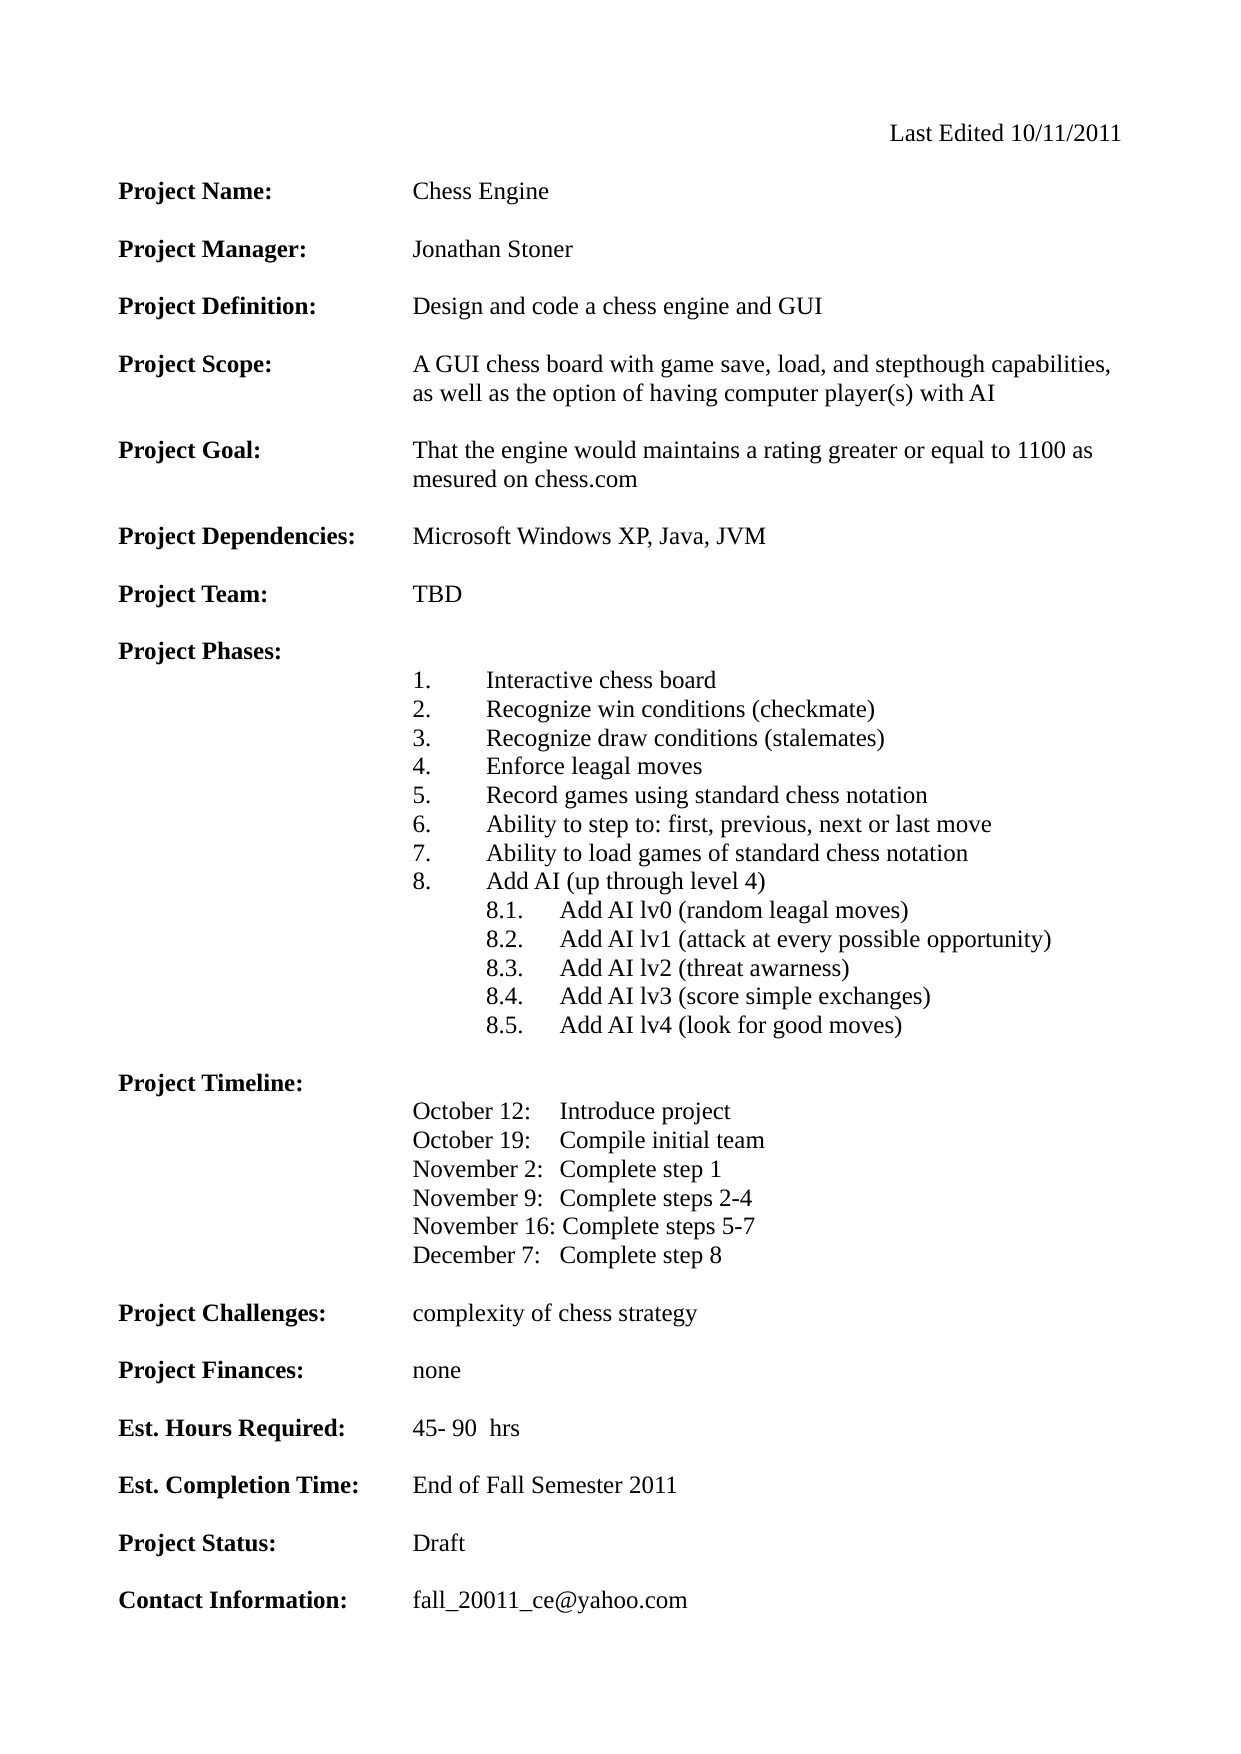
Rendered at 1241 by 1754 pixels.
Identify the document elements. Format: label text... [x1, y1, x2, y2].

text Project Finances: none [118, 1355, 1122, 1384]
text 8.4. Add AI lv3 (score simple exchanges) [118, 981, 1122, 1010]
text 8.3. Add AI lv2 (threat awarness) [118, 953, 1122, 981]
text Contact Information: fall_20011_ce@yahoo.com [118, 1585, 1122, 1614]
text 4. Enforce leagal moves [118, 751, 1122, 780]
text October 19: Compile initial team [118, 1125, 1122, 1154]
text 5. Record games using standard chess notation [118, 780, 1122, 809]
text Est. Completion Time: End of Fall Semester 2011 [118, 1470, 1122, 1499]
text October 12: Introduce project [118, 1096, 1122, 1125]
text Est. Hours Required: 45- 90 hrs [118, 1413, 1122, 1441]
text Project Goal: That the engine would maintains a rating greater or equal to 1100 as mesured on chess.com [118, 435, 1122, 493]
text 8. Add AI (up through level 4) [118, 866, 1122, 895]
text 7. Ability to load games of standard chess notation [118, 838, 1122, 866]
text November 16: Complete steps 5-7 [118, 1211, 1122, 1240]
text 8.2. Add AI lv1 (attack at every possible opportunity) [118, 924, 1122, 953]
text Project Challenges: complexity of chess strategy [118, 1298, 1122, 1326]
text 6. Ability to step to: first, previous, next or last move [118, 809, 1122, 838]
text Project Definition: Design and code a chess engine and GUI [118, 291, 1122, 320]
text Project Status: Draft [118, 1528, 1122, 1556]
text December 7: Complete step 8 [118, 1240, 1122, 1269]
text November 2: Complete step 1 [118, 1154, 1122, 1183]
text Project Team: TBD [118, 579, 1122, 608]
text Project Timeline: [118, 1068, 1122, 1096]
text 3. Recognize draw conditions (stalemates) [118, 723, 1122, 751]
text Project Dependencies: Microsoft Windows XP, Java, JVM [118, 521, 1122, 550]
text Project Phases: [118, 636, 1122, 665]
text Project Scope: A GUI chess board with game save, load, and stepthough capabilities, as well as the option of having computer player(s) with AI [118, 349, 1122, 406]
text 2. Recognize win conditions (checkmate) [118, 694, 1122, 723]
text Project Manager: Jonathan Stoner [118, 234, 1122, 263]
text 8.5. Add AI lv4 (look for good moves) [118, 1010, 1122, 1039]
text Project Name: Chess Engine [118, 176, 1122, 205]
text November 9: Complete steps 2-4 [118, 1183, 1122, 1211]
text 8.1. Add AI lv0 (random leagal moves) [118, 895, 1122, 924]
text 1. Interactive chess board [118, 665, 1122, 694]
